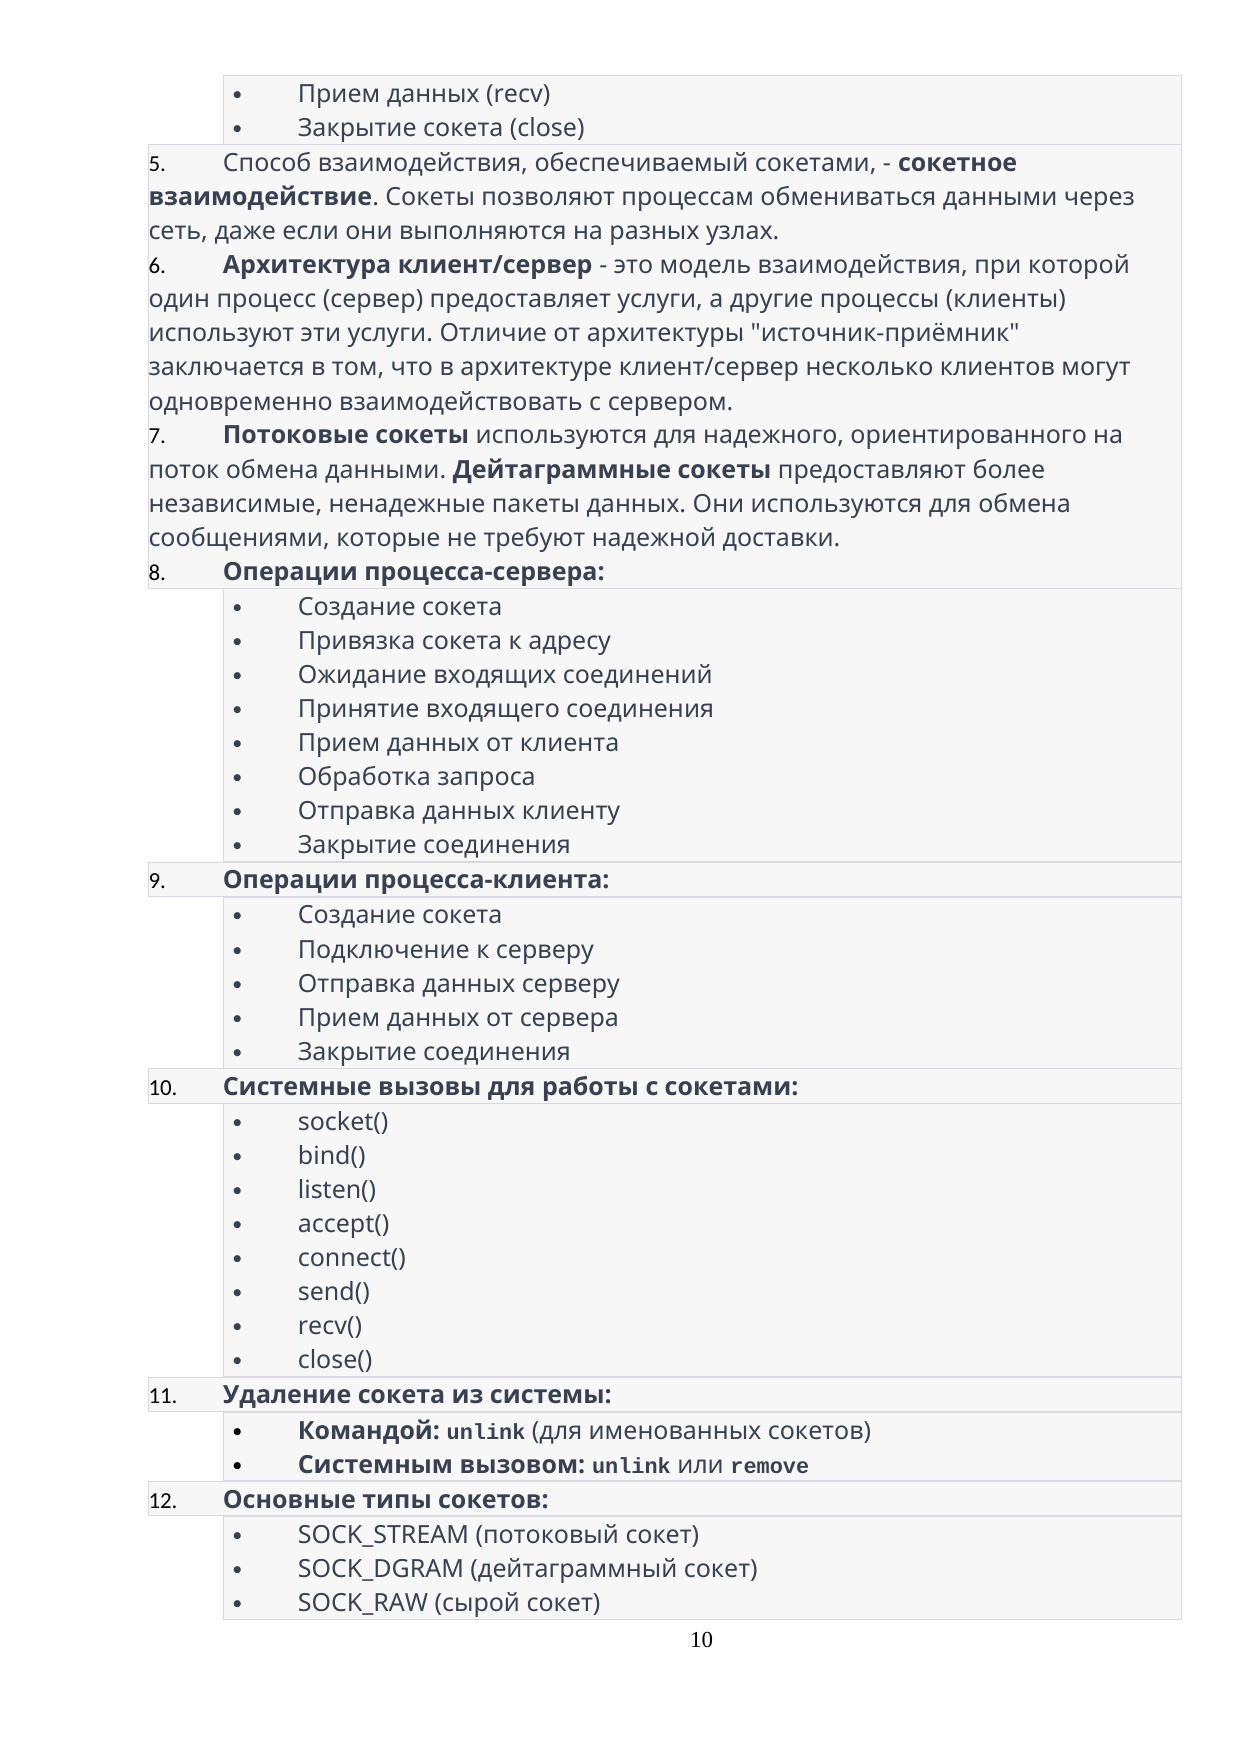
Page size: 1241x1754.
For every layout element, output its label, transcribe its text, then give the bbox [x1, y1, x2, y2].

list Привязка сокета к адресу [224, 622, 1181, 656]
list SOCK_RAW (сырой сокет) [224, 1584, 1181, 1619]
list Закрытие соединения [224, 826, 1181, 861]
list recv() [224, 1307, 1181, 1342]
list Обработка запроса [224, 758, 1181, 792]
list Операции процесса-сервера: [149, 553, 1181, 588]
list Подключение к серверу [224, 931, 1181, 965]
list Создание сокета [224, 589, 1181, 622]
list Закрытие сокета (close) [224, 109, 1181, 144]
list Ожидание входящих соединений [224, 656, 1181, 690]
list Системным вызовом: unlink или remove [224, 1446, 1181, 1480]
list Отправка данных серверу [224, 965, 1181, 999]
list connect() [224, 1239, 1181, 1273]
list listen() [224, 1171, 1181, 1205]
list Основные типы сокетов: [149, 1482, 1181, 1515]
list Создание сокета [224, 898, 1181, 931]
list Операции процесса-клиента: [149, 863, 1181, 896]
list accept() [224, 1205, 1181, 1239]
list Архитектура клиент/сервер - это модель взаимодействия, при которой один процесс (сервер) предоставляет услуги, а другие процессы (клиенты) используют эти услуги. Отличие от архитектуры "источник-приёмник" заключается в том, что в архитектуре клиент/сервер несколько клиентов могут одновременно взаимодействовать с сервером. [149, 246, 1181, 417]
list Прием данных от сервера [224, 999, 1181, 1033]
list close() [224, 1342, 1181, 1376]
list socket() [224, 1104, 1181, 1137]
list bind() [224, 1137, 1181, 1171]
list Отправка данных клиенту [224, 792, 1181, 826]
list Способ взаимодействия, обеспечиваемый сокетами, - сокетное взаимодействие. Сокеты позволяют процессам обмениваться данными через сеть, даже если они выполняются на разных узлах. [149, 145, 1181, 246]
list SOCK_DGRAM (дейтаграммный сокет) [224, 1550, 1181, 1584]
list Прием данных от клиента [224, 724, 1181, 758]
list send() [224, 1273, 1181, 1307]
list Системные вызовы для работы с сокетами: [149, 1069, 1181, 1103]
list SOCK_STREAM (потоковый сокет) [224, 1517, 1181, 1550]
list Удаление сокета из системы: [149, 1378, 1181, 1411]
list Командой: unlink (для именованных сокетов) [224, 1413, 1181, 1446]
list Принятие входящего соединения [224, 690, 1181, 724]
list Потоковые сокеты используются для надежного, ориентированного на поток обмена данными. Дейтаграммные сокеты предоставляют более независимые, ненадежные пакеты данных. Они используются для обмена сообщениями, которые не требуют надежной доставки. [149, 417, 1181, 553]
list Прием данных (recv) [224, 76, 1181, 109]
list Закрытие соединения [224, 1033, 1181, 1068]
